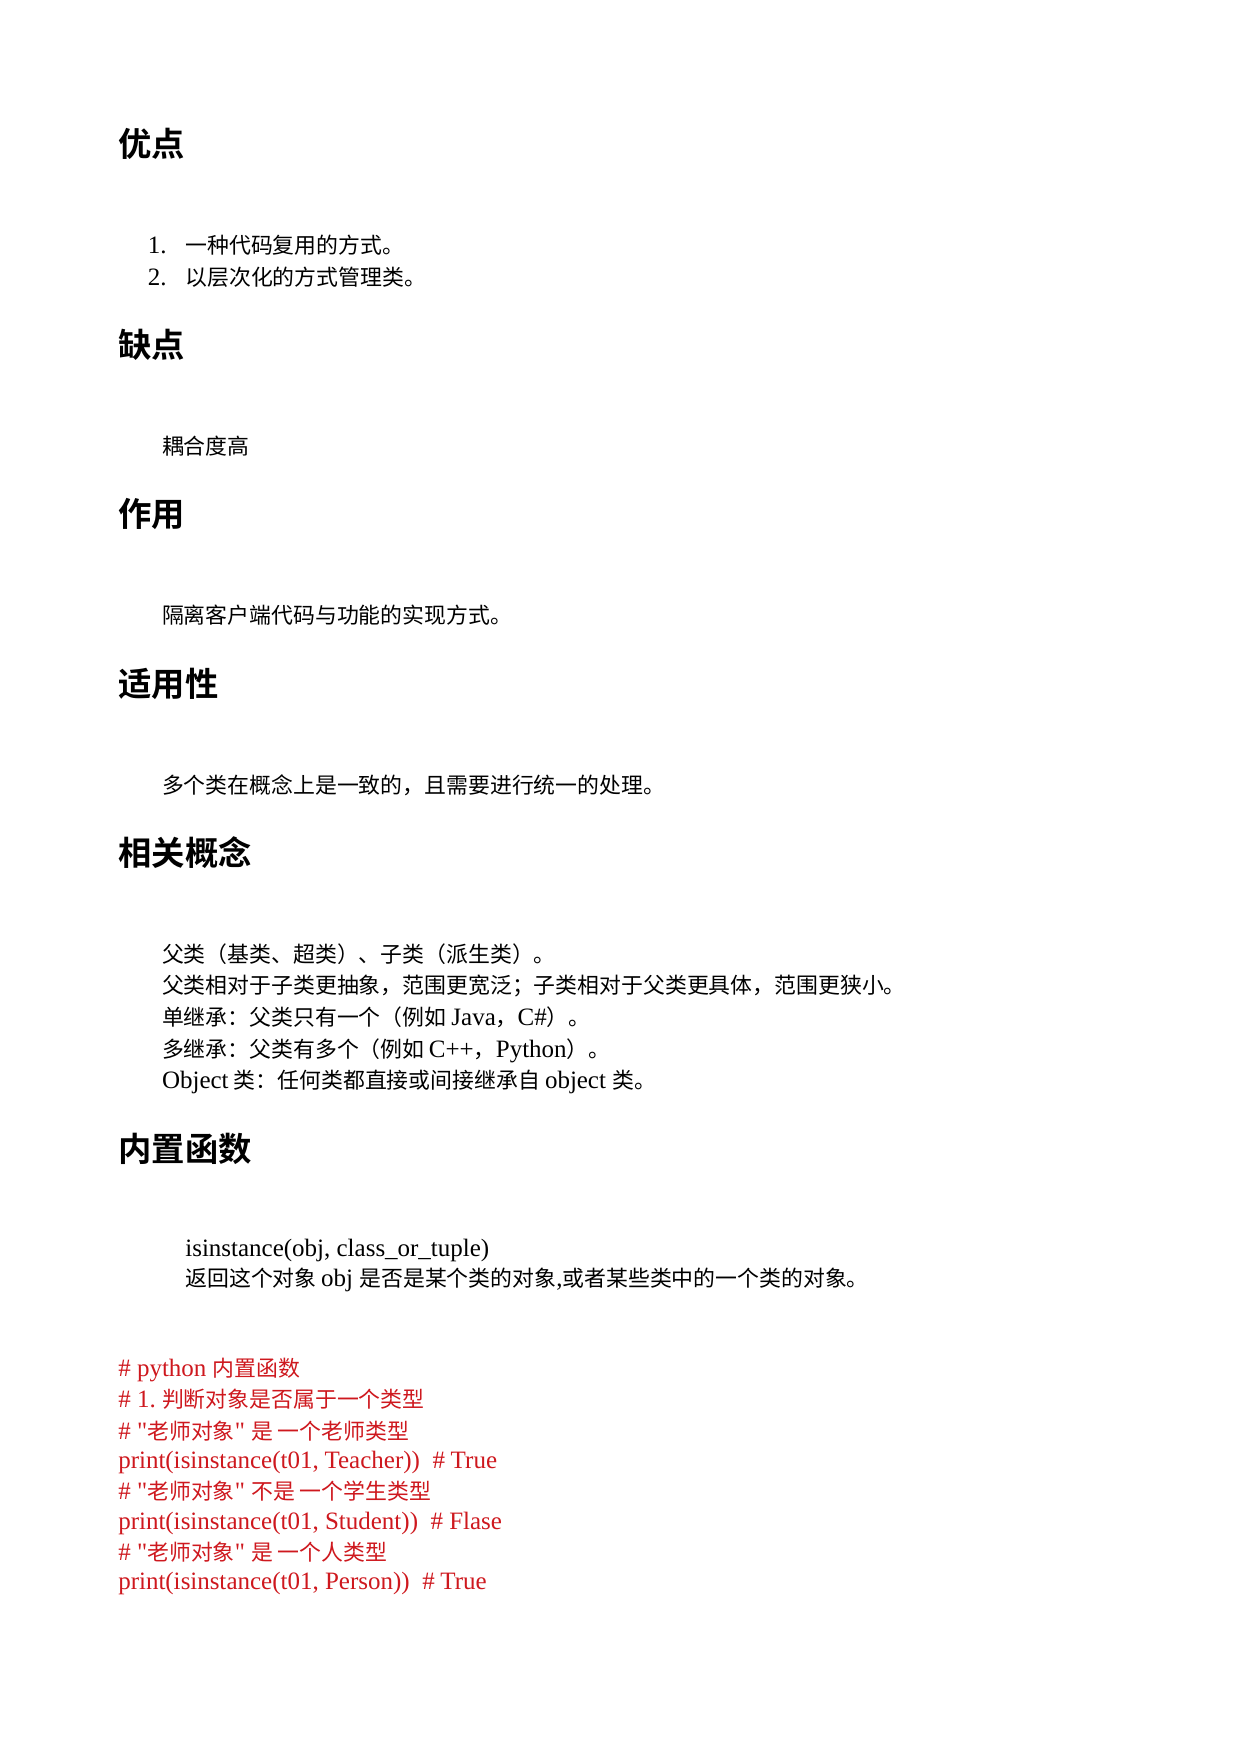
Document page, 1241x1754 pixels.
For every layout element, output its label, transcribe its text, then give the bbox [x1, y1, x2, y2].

text 多个类在概念上是一致的，且需要进行统一的处理。 [118, 768, 1122, 799]
text Object类：任何类都直接或间接继承自 object 类。 [118, 1063, 1122, 1095]
list print(isinstance(t01, Student)) # Flase [118, 1506, 1122, 1535]
list # "老师对象" 是 一个老师类型 [118, 1414, 1122, 1446]
text 多继承：父类有多个（例如C++，Python）。 [118, 1032, 1122, 1063]
subtitle 缺点 [118, 319, 1122, 367]
text 隔离客户端代码与功能的实现方式。 [118, 598, 1122, 630]
subtitle 优点 [118, 118, 1122, 166]
list print(isinstance(t01, Person)) # True [118, 1566, 1122, 1595]
text 耦合度高 [118, 429, 1122, 461]
text 单继承：父类只有一个（例如 Java，C#）。 [118, 1000, 1122, 1032]
list 以层次化的方式管理类。 [148, 260, 1122, 292]
list # "老师对象" 是 一个人类型 [118, 1535, 1122, 1566]
text 父类相对于子类更抽象，范围更宽泛；子类相对于父类更具体，范围更狭小。 [118, 968, 1122, 1000]
subtitle 适用性 [118, 657, 1122, 706]
list isinstance(obj, class_or_tuple) [185, 1233, 1122, 1261]
subtitle 内置函数 [118, 1122, 1122, 1171]
text 父类（基类、超类）、子类（派生类）。 [118, 937, 1122, 968]
list 一种代码复用的方式。 [148, 228, 1122, 260]
list # 1. 判断对象是否属于一个类型 [118, 1382, 1122, 1414]
list # python 内置函数 [118, 1351, 1122, 1382]
list 返回这个对象obj 是否是某个类的对象,或者某些类中的一个类的对象。 [185, 1261, 1122, 1293]
list print(isinstance(t01, Teacher)) # True [118, 1446, 1122, 1474]
list # "老师对象" 不是 一个学生类型 [118, 1474, 1122, 1506]
subtitle 作用 [118, 488, 1122, 536]
subtitle 相关概念 [118, 826, 1122, 875]
